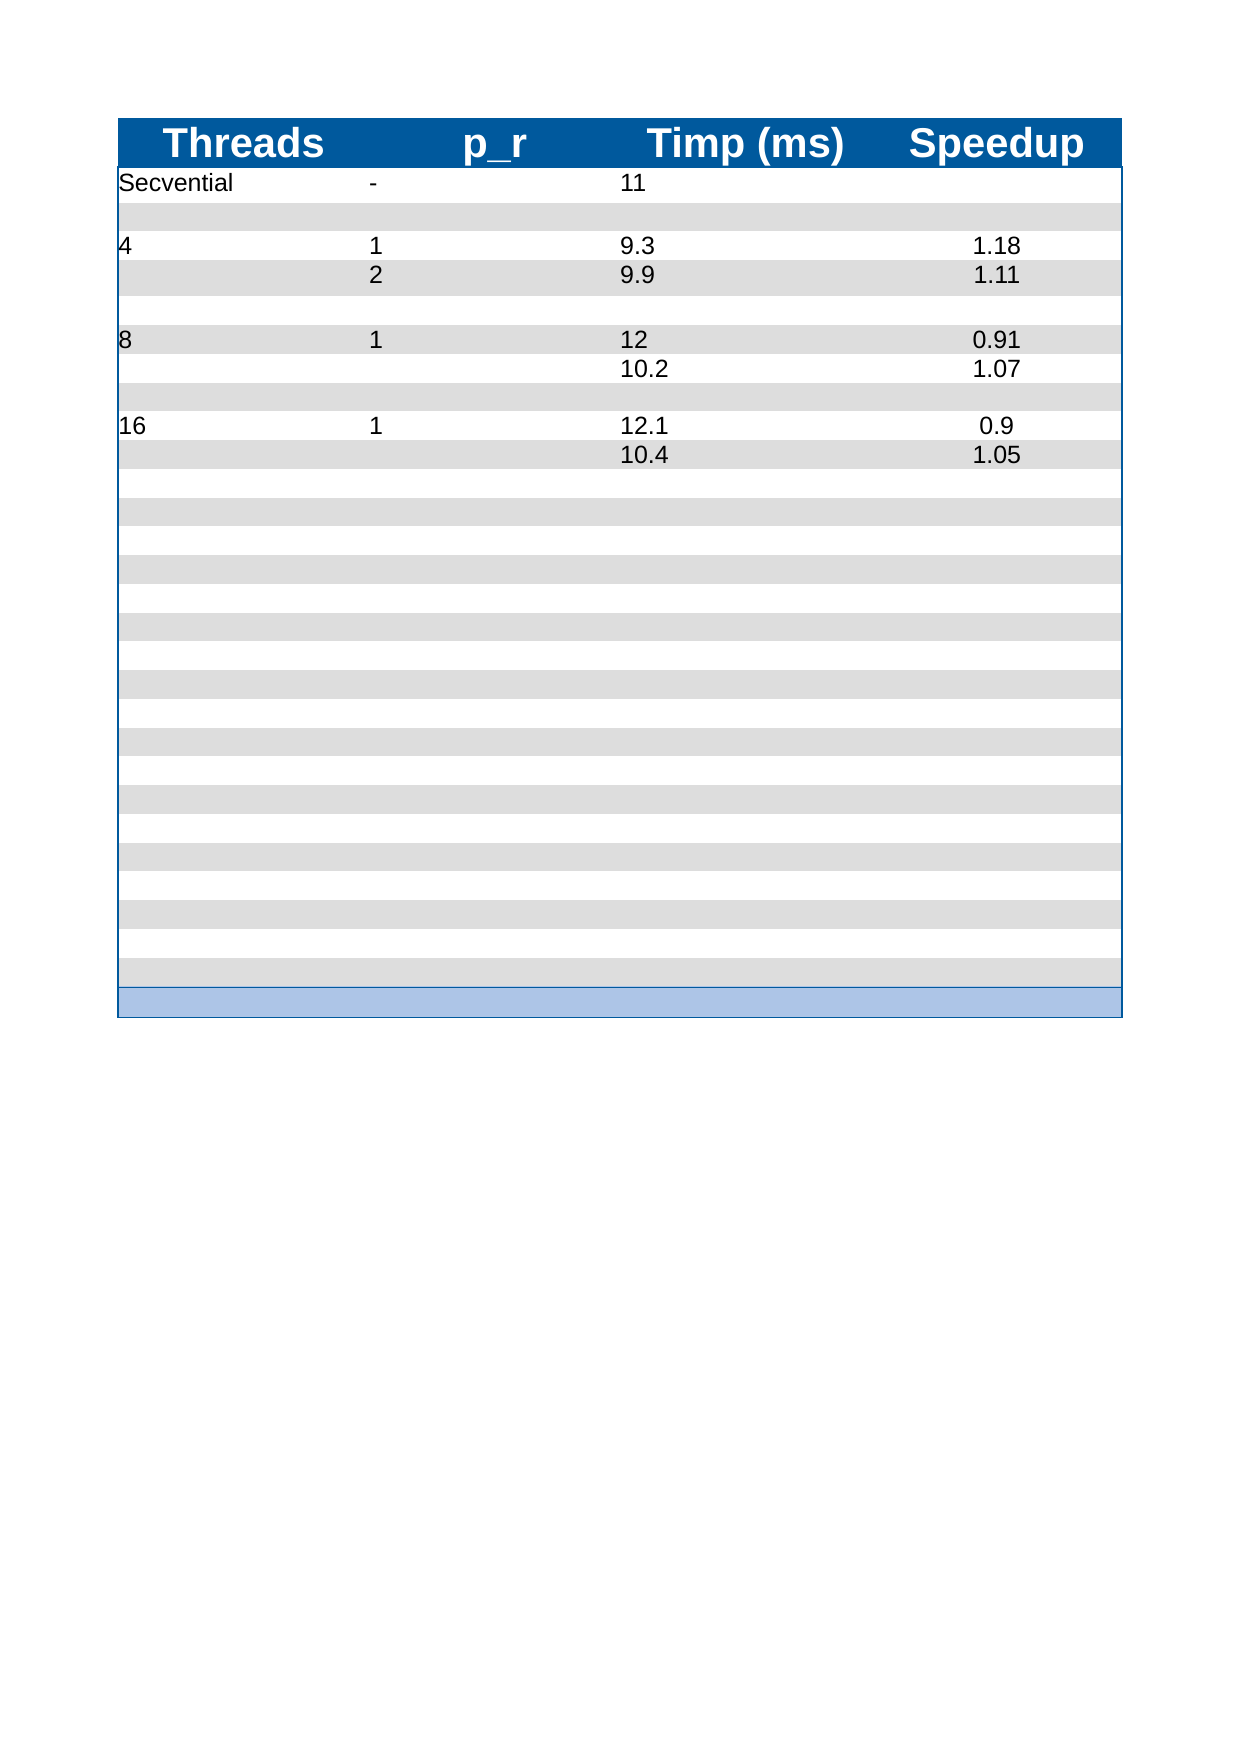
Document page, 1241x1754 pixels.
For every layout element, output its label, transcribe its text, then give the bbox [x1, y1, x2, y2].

table_cell [369, 958, 620, 986]
table_cell [871, 785, 1121, 814]
table_cell [871, 555, 1121, 584]
table_cell 1 [369, 325, 620, 354]
table_cell 1.05 [871, 440, 1121, 469]
table_cell [119, 555, 369, 584]
table_header Timp (ms) [620, 118, 871, 166]
table_cell [369, 756, 620, 785]
table_cell [369, 871, 620, 900]
table_cell [871, 958, 1121, 986]
table_cell 12.1 [620, 411, 871, 440]
table_cell [871, 641, 1121, 670]
table_cell [620, 699, 871, 728]
table_cell [871, 843, 1121, 871]
table_cell [369, 900, 620, 929]
table_cell [620, 469, 871, 498]
table_cell Secvential [119, 168, 369, 203]
table_cell [620, 584, 871, 613]
table_cell [369, 203, 620, 231]
table_cell [620, 526, 871, 555]
table_cell 9.9 [620, 260, 871, 296]
table_cell 1 [369, 231, 620, 260]
table_cell [369, 699, 620, 728]
table_cell [119, 785, 369, 814]
table_header Speedup [871, 118, 1122, 166]
table_cell [620, 383, 871, 411]
table_cell [369, 469, 620, 498]
table_cell [119, 440, 369, 469]
table_cell [620, 871, 871, 900]
table_cell [369, 296, 620, 325]
table_cell [119, 929, 369, 958]
table_cell [620, 670, 871, 699]
table_cell [871, 203, 1121, 231]
table_cell [871, 814, 1121, 843]
table_cell [871, 469, 1121, 498]
table_cell [369, 498, 620, 526]
table_cell [119, 670, 369, 699]
table_cell 2 [369, 260, 620, 296]
table_cell [871, 526, 1121, 555]
table_cell [119, 613, 369, 641]
table_cell [119, 498, 369, 526]
table_cell 16 [119, 411, 369, 440]
table_cell [119, 584, 369, 613]
table_cell [119, 526, 369, 555]
table_cell [369, 728, 620, 756]
table_cell [369, 988, 620, 1017]
table_cell [119, 988, 369, 1017]
table_cell [871, 699, 1121, 728]
table_cell [119, 871, 369, 900]
table_cell [620, 900, 871, 929]
table_cell [871, 929, 1121, 958]
table_cell [119, 296, 369, 325]
table_cell [620, 498, 871, 526]
table_cell [119, 728, 369, 756]
table_cell [871, 296, 1121, 325]
table_cell [620, 958, 871, 986]
table_cell [119, 260, 369, 296]
table_cell [369, 785, 620, 814]
table_cell [871, 728, 1121, 756]
table_cell [871, 584, 1121, 613]
table_cell [119, 843, 369, 871]
table_cell [119, 699, 369, 728]
table_cell [369, 641, 620, 670]
table_cell [620, 929, 871, 958]
table_cell [119, 900, 369, 929]
table_cell [620, 785, 871, 814]
table_cell [620, 814, 871, 843]
table_cell 9.3 [620, 231, 871, 260]
table_cell [369, 440, 620, 469]
table_cell [871, 613, 1121, 641]
table_cell [620, 843, 871, 871]
table_cell [620, 555, 871, 584]
table_cell [620, 728, 871, 756]
table_cell [119, 958, 369, 986]
table_header p_r [369, 118, 620, 166]
table_cell [620, 988, 871, 1017]
table_cell 11 [620, 168, 871, 203]
table_cell [620, 613, 871, 641]
table_cell [369, 814, 620, 843]
table_cell 12 [620, 325, 871, 354]
table_cell [119, 814, 369, 843]
table_cell [620, 756, 871, 785]
table_cell [871, 871, 1121, 900]
table_cell [871, 756, 1121, 785]
table_cell 0.9 [871, 411, 1121, 440]
table_cell [119, 469, 369, 498]
table_cell [369, 584, 620, 613]
table_cell [871, 383, 1121, 411]
table_cell [871, 988, 1121, 1017]
table_cell [871, 168, 1121, 203]
table_cell [119, 203, 369, 231]
table_cell [620, 203, 871, 231]
table_cell [119, 641, 369, 670]
table_cell 1.07 [871, 354, 1121, 383]
table_cell 10.2 [620, 354, 871, 383]
table_cell [119, 354, 369, 383]
table_cell 4 [119, 231, 369, 260]
table_cell 1.11 [871, 260, 1121, 296]
table_cell 1 [369, 411, 620, 440]
table_header Threads [118, 118, 369, 166]
table_cell [620, 296, 871, 325]
table_cell [871, 670, 1121, 699]
table_cell [369, 354, 620, 383]
table_cell [369, 526, 620, 555]
table_cell [119, 756, 369, 785]
table_cell [620, 641, 871, 670]
table_cell [871, 900, 1121, 929]
table_cell [369, 670, 620, 699]
table_cell [369, 843, 620, 871]
table_cell 0.91 [871, 325, 1121, 354]
table_cell [119, 383, 369, 411]
table_cell [871, 498, 1121, 526]
table_cell - [369, 168, 620, 203]
table_cell 8 [119, 325, 369, 354]
table_cell [369, 383, 620, 411]
table_cell 1.18 [871, 231, 1121, 260]
table_cell [369, 555, 620, 584]
table_cell 10.4 [620, 440, 871, 469]
table_cell [369, 929, 620, 958]
table_cell [369, 613, 620, 641]
